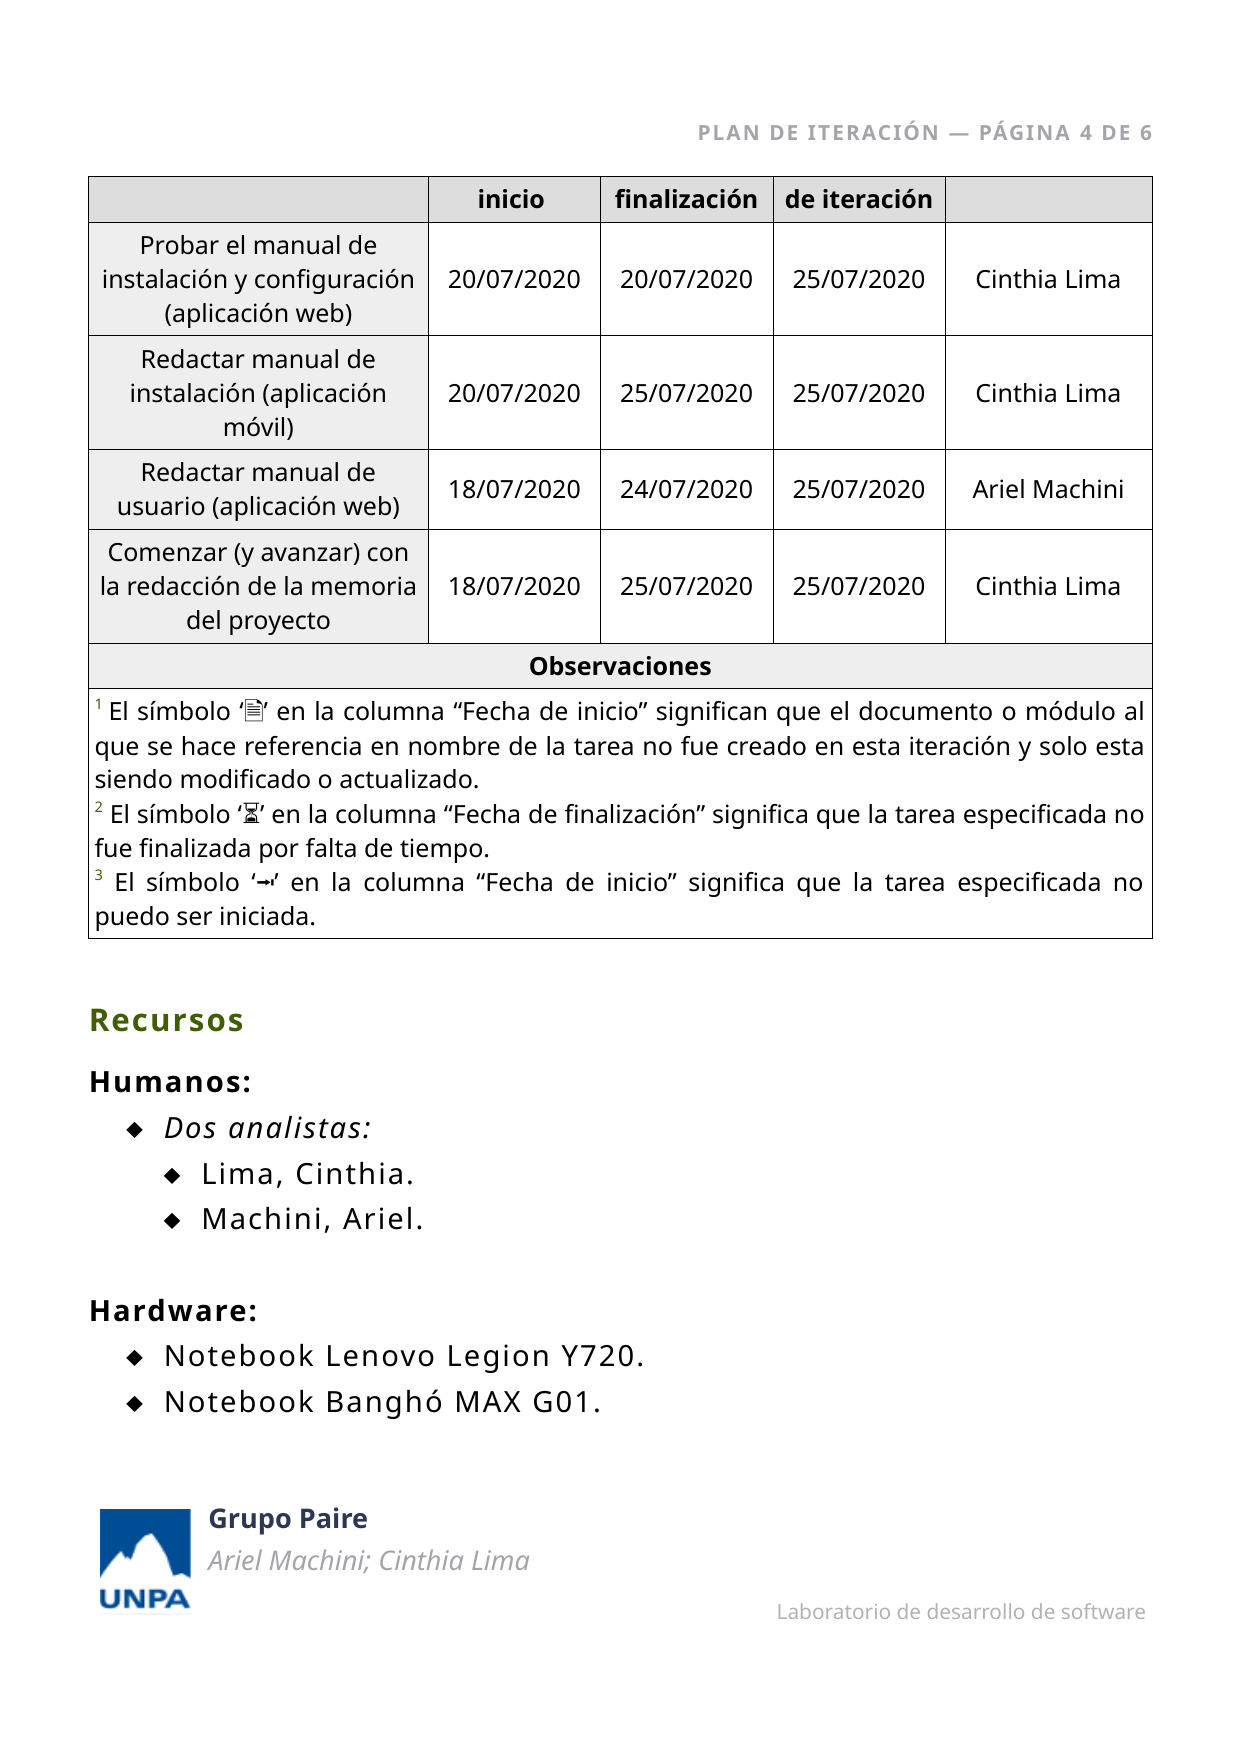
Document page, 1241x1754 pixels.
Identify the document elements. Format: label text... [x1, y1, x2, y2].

table_cell 20/07/2020 [429, 336, 600, 449]
table_cell 25/07/2020 [774, 450, 945, 529]
table_cell 25/07/2020 [601, 336, 773, 449]
table_cell 20/07/2020 [601, 223, 773, 335]
list Dos analistas: [126, 1107, 1152, 1147]
table_header [89, 177, 428, 222]
table_cell Redactar manual de usuario (aplicación web) [89, 450, 428, 529]
table_cell 25/07/2020 [774, 336, 945, 449]
table_cell 25/07/2020 [601, 530, 773, 643]
table_cell 25/07/2020 [774, 223, 945, 335]
list Notebook Lenovo Legion Y720. [126, 1335, 1152, 1375]
table_cell Comenzar (y avanzar) con la redacción de la memoria del proyecto [89, 530, 428, 643]
table_cell Observaciones [89, 644, 1152, 688]
text Hardware: [88, 1290, 1152, 1329]
table_cell 18/07/2020 [429, 450, 600, 529]
table_cell Cinthia Lima [946, 530, 1152, 643]
list Notebook Banghó MAX G01. [126, 1381, 1152, 1421]
table_cell 1 El símbolo ‘🗎’ en la columna “Fecha de inicio” significan que el documento o módulo al que se hace referencia en nombre de la tarea no fue creado en esta iteración y solo esta siendo modificado o actualizado. 2 El símbolo ‘⏳’ en la columna “Fecha de finalización” significa que la tarea especificada no fue finalizada por falta de tiempo. 3 El símbolo ‘⭲’ en la columna “Fecha de inicio” significa que la tarea especificada no puedo ser iniciada. [89, 689, 1152, 938]
list Machini, Ariel. [163, 1198, 1152, 1238]
picture [100, 1509, 191, 1615]
table_header de iteración [774, 177, 945, 222]
table_header inicio [429, 177, 600, 222]
table_cell Probar el manual de instalación y configuración (aplicación web) [89, 223, 428, 335]
table_cell 20/07/2020 [429, 223, 600, 335]
table_cell 24/07/2020 [601, 450, 773, 529]
text Humanos: [88, 1062, 1152, 1101]
list Lima, Cinthia. [163, 1153, 1152, 1193]
table_cell Redactar manual de instalación (aplicación móvil) [89, 336, 428, 449]
table_header [946, 177, 1152, 222]
table_cell Cinthia Lima [946, 336, 1152, 449]
text Recursos [88, 998, 1152, 1040]
table_cell 25/07/2020 [774, 530, 945, 643]
table_header finalización [601, 177, 773, 222]
table_cell 18/07/2020 [429, 530, 600, 643]
table_cell Cinthia Lima [946, 223, 1152, 335]
table_cell Ariel Machini [946, 450, 1152, 529]
